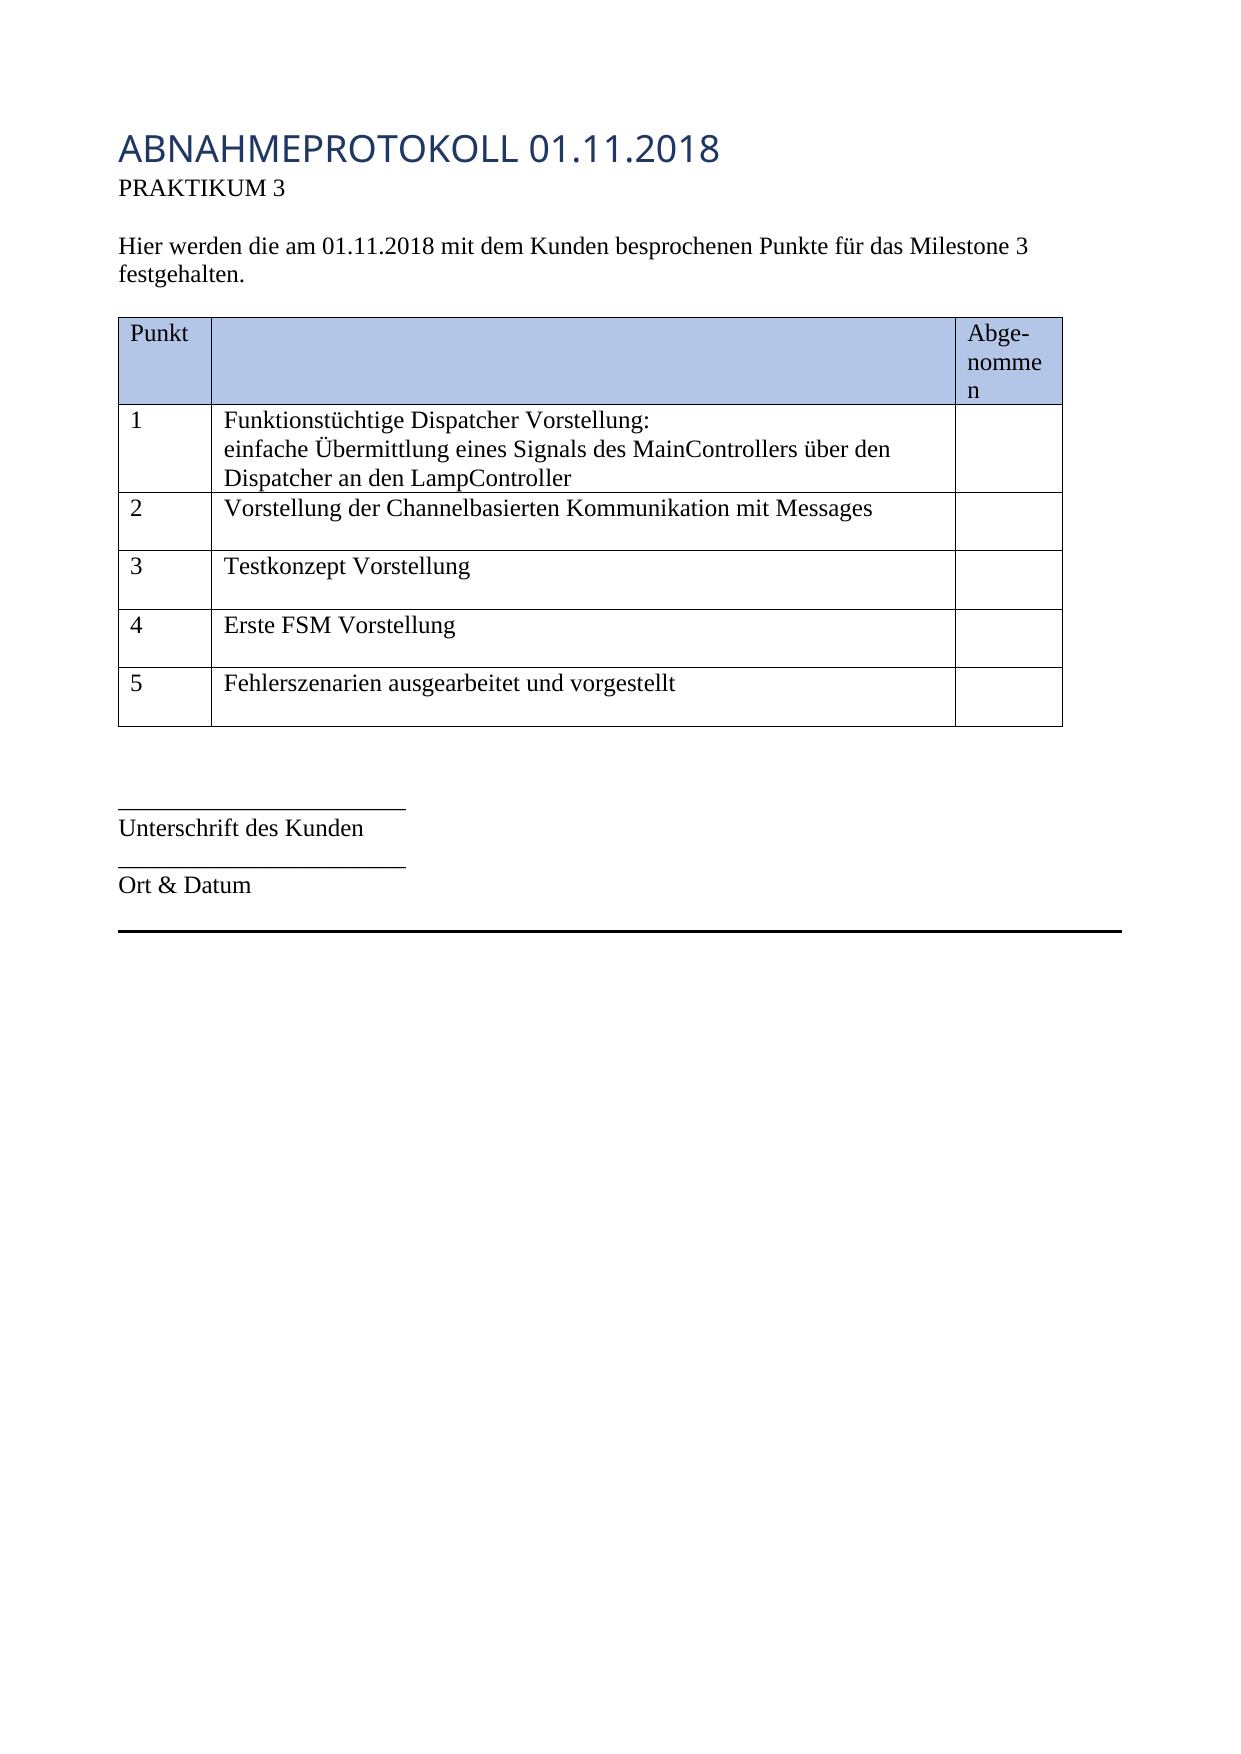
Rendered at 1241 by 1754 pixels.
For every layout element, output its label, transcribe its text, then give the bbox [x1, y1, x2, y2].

table_cell 1 [119, 405, 211, 492]
table_cell [956, 551, 1062, 609]
table_cell 4 [119, 610, 211, 667]
table_cell 3 [119, 551, 211, 609]
table_cell Funktionstüchtige Dispatcher Vorstellung: einfache Übermittlung eines Signals des MainControllers über den Dispatcher an den LampController [212, 405, 955, 492]
text _______________________ [118, 842, 1122, 871]
text Unterschrift des Kunden [118, 813, 1122, 842]
text Hier werden die am 01.11.2018 mit dem Kunden besprochenen Punkte für das Milestone 3 festgehalten. [118, 231, 1122, 288]
table_cell [956, 610, 1062, 667]
table_cell 2 [119, 493, 211, 550]
text _______________________ [118, 784, 1122, 813]
table_header Punkt [119, 318, 211, 404]
table_cell Vorstellung der Channelbasierten Kommunikation mit Messages [212, 493, 955, 550]
table_cell [956, 405, 1062, 492]
table_header [212, 318, 955, 404]
text Ort & Datum [118, 871, 1122, 899]
table_cell 5 [119, 668, 211, 726]
table_cell Fehlerszenarien ausgearbeitet und vorgestellt [212, 668, 955, 726]
table_cell [956, 493, 1062, 550]
text PRAKTIKUM 3 [118, 173, 1122, 202]
subtitle ABNAHMEPROTOKOLL 01.11.2018 [118, 122, 1122, 173]
table_header Abge-nommen [956, 318, 1062, 404]
table_cell Testkonzept Vorstellung [212, 551, 955, 609]
table_cell Erste FSM Vorstellung [212, 610, 955, 667]
table_cell [956, 668, 1062, 726]
